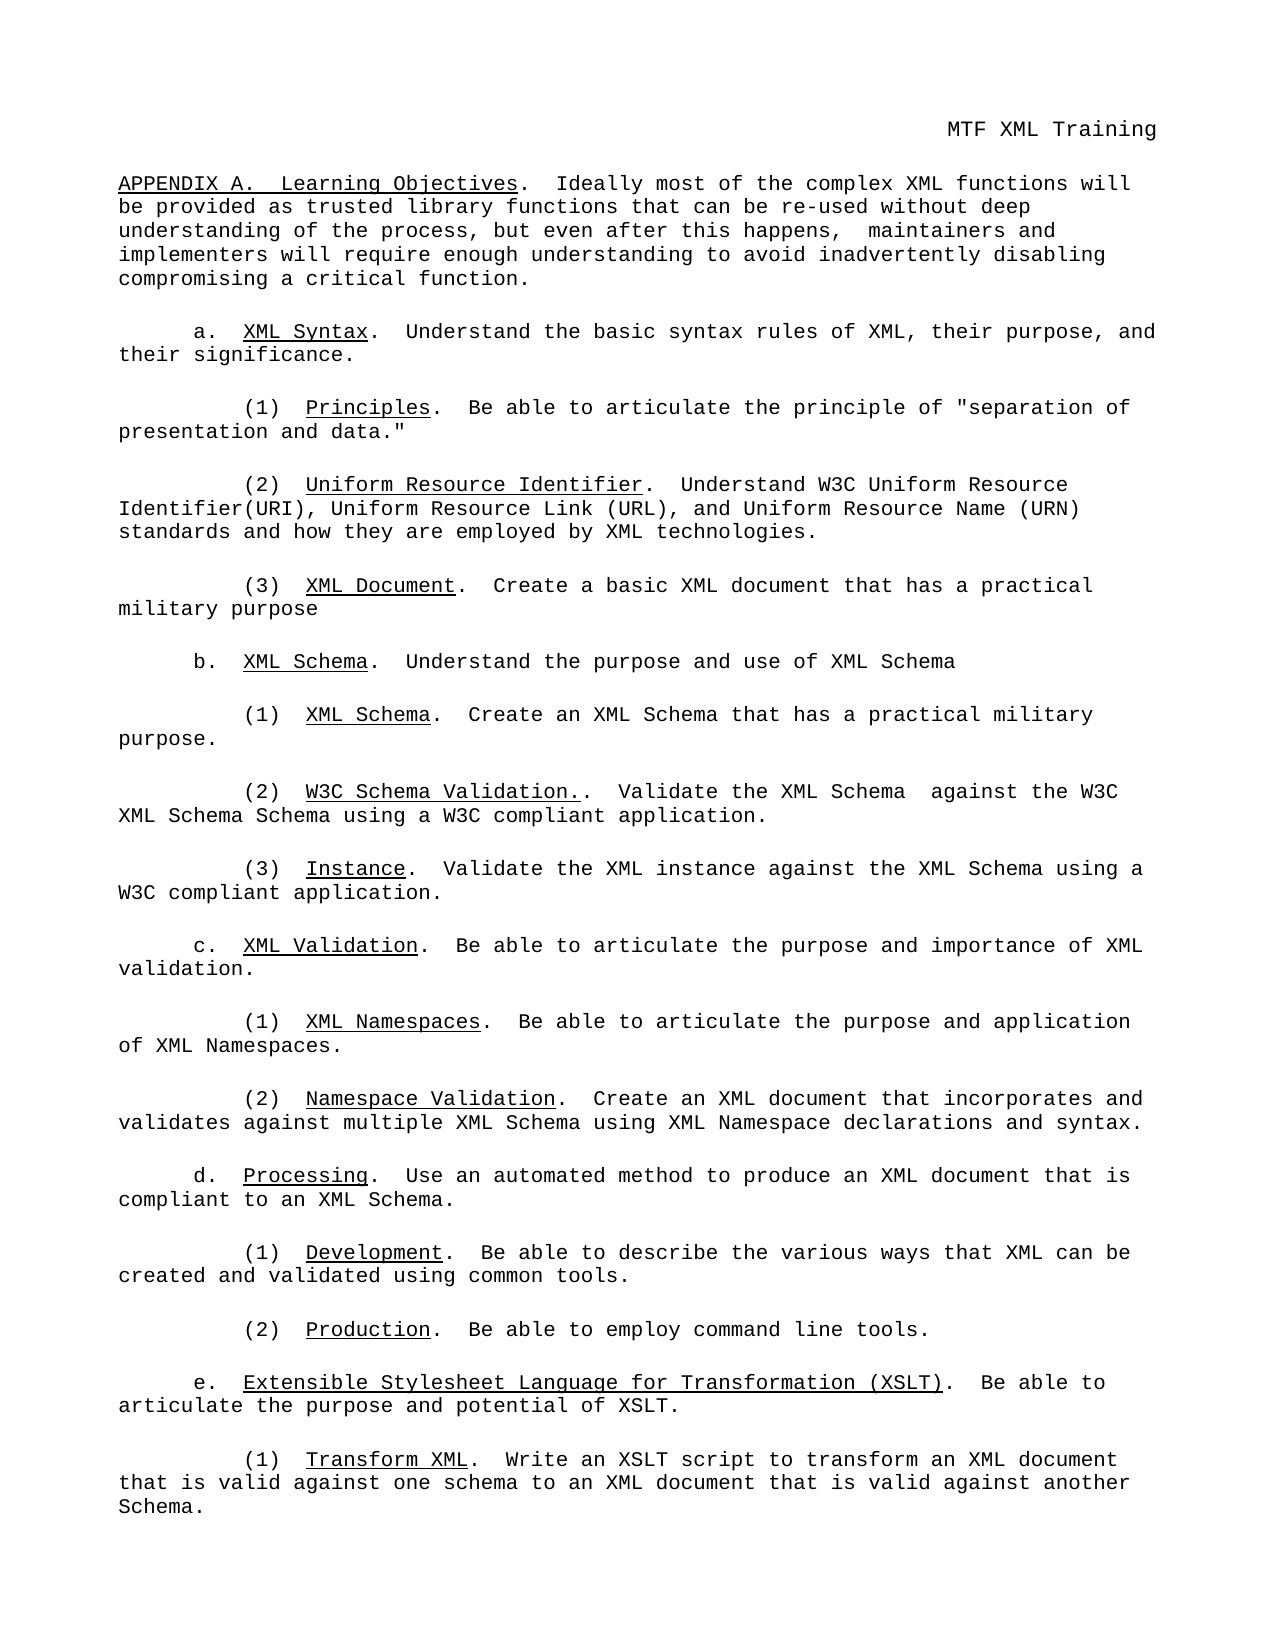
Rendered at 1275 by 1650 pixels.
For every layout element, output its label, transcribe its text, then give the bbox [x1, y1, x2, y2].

text (2) W3C Schema Validation.. Validate the XML Schema against the W3C XML Schema Schema using a W3C compliant application. [118, 781, 1157, 828]
text c. XML Validation. Be able to articulate the purpose and importance of XML validation. [118, 935, 1157, 982]
text (1) Principles. Be able to articulate the principle of "separation of presentation and data." [118, 397, 1157, 445]
text APPENDIX A. Learning Objectives. Ideally most of the complex XML functions will be provided as trusted library functions that can be re-used without deep understanding of the process, but even after this happens, maintainers and implementers will require enough understanding to avoid inadvertently disabling compromising a critical function. [118, 173, 1157, 291]
text (2) Uniform Resource Identifier. Understand W3C Uniform Resource Identifier(URI), Uniform Resource Link (URL), and Uniform Resource Name (URN) standards and how they are employed by XML technologies. [118, 474, 1157, 545]
text (3) Instance. Validate the XML instance against the XML Schema using a W3C compliant application. [118, 858, 1157, 905]
text (3) XML Document. Create a basic XML document that has a practical military purpose [118, 574, 1157, 622]
text b. XML Schema. Understand the purpose and use of XML Schema [118, 651, 1157, 675]
text e. Extensible Stylesheet Language for Transformation (XSLT). Be able to articulate the purpose and potential of XSLT. [118, 1372, 1157, 1419]
text (2) Production. Be able to employ command line tools. [118, 1319, 1157, 1342]
text d. Processing. Use an automated method to produce an XML document that is compliant to an XML Schema. [118, 1165, 1157, 1212]
text (1) XML Schema. Create an XML Schema that has a practical military purpose. [118, 704, 1157, 752]
text (1) XML Namespaces. Be able to articulate the purpose and application of XML Namespaces. [118, 1012, 1157, 1059]
text a. XML Syntax. Understand the basic syntax rules of XML, their purpose, and their significance. [118, 321, 1157, 368]
text (2) Namespace Validation. Create an XML document that incorporates and validates against multiple XML Schema using XML Namespace declarations and syntax. [118, 1088, 1157, 1136]
text (1) Transform XML. Write an XSLT script to transform an XML document that is valid against one schema to an XML document that is valid against another Schema. [118, 1448, 1157, 1519]
text (1) Development. Be able to describe the various ways that XML can be created and validated using common tools. [118, 1242, 1157, 1289]
